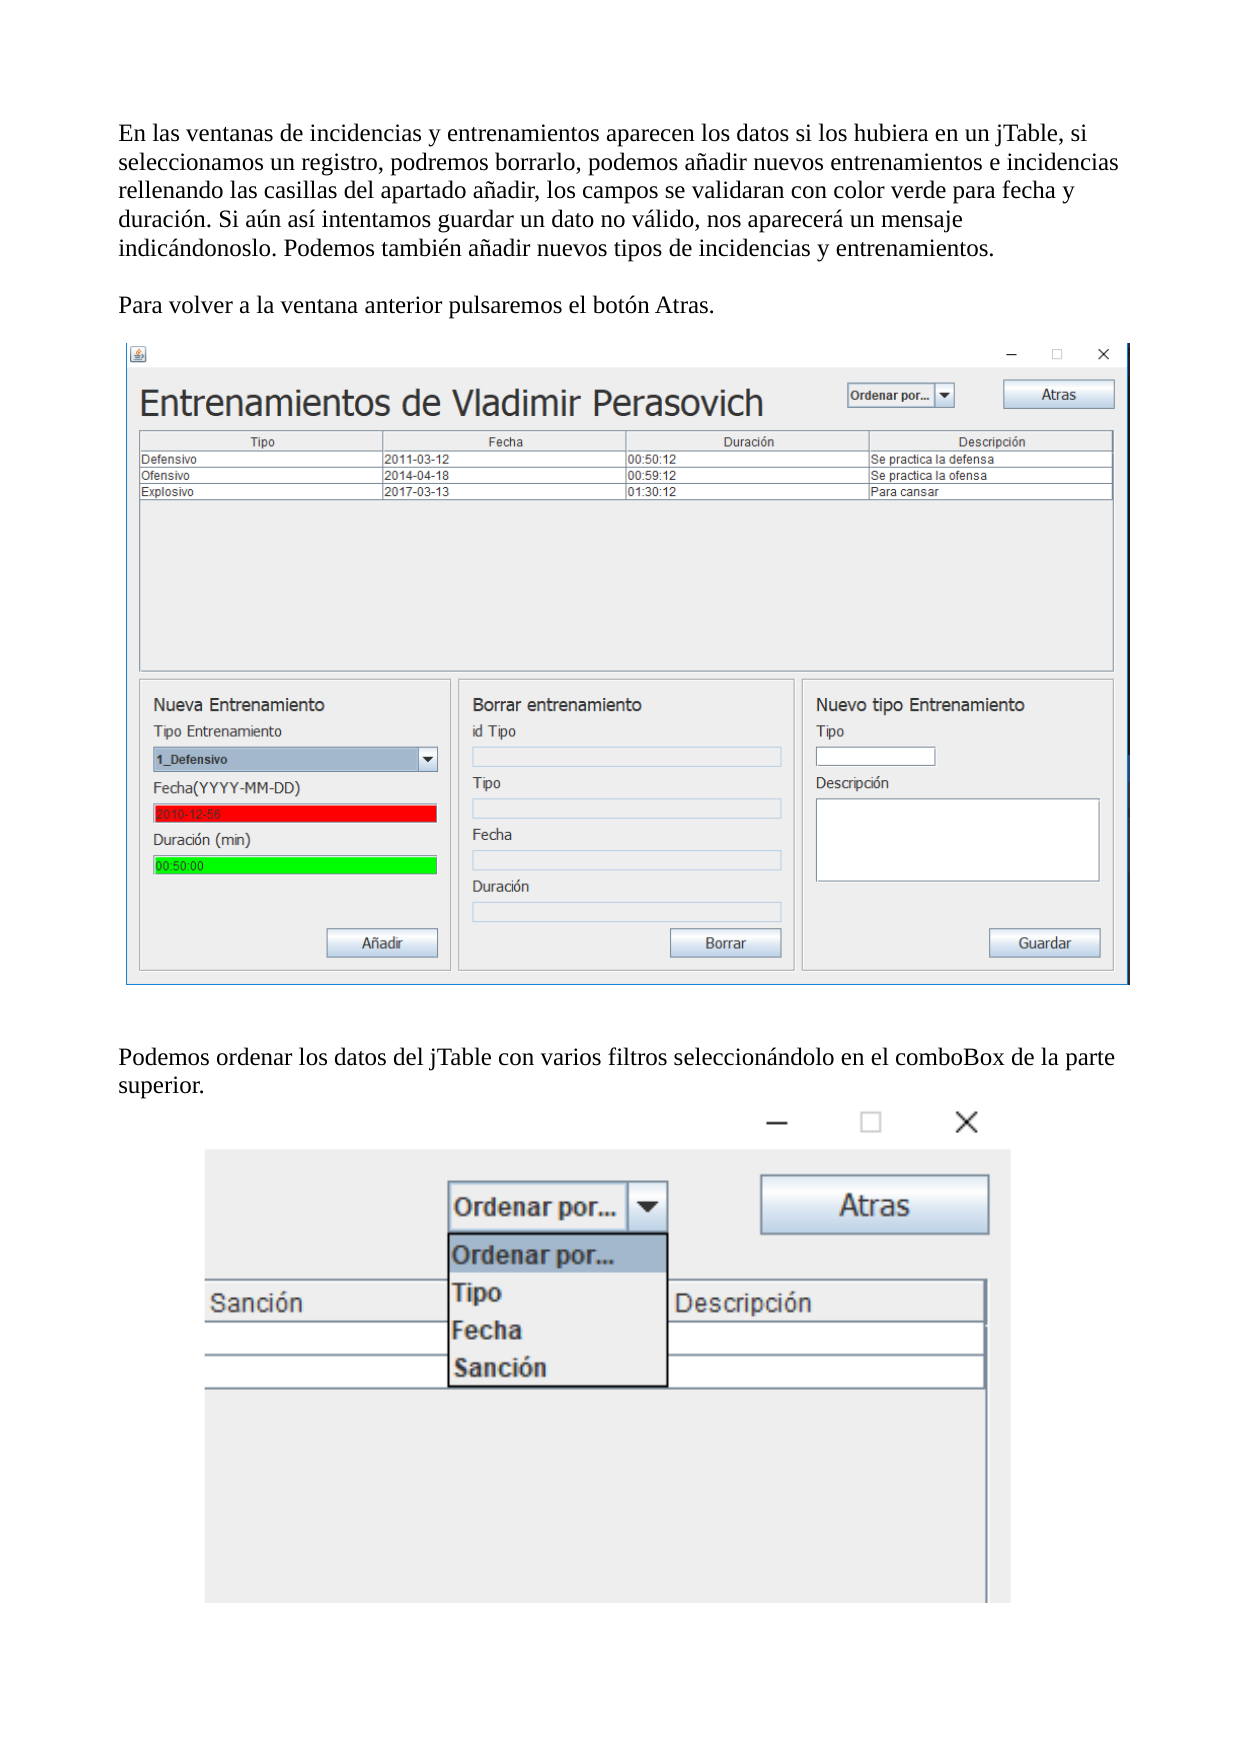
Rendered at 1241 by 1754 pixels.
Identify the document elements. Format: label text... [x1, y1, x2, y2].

picture [126, 343, 1130, 985]
text En las ventanas de incidencias y entrenamientos aparecen los datos si los hubiera en un jTable, si seleccionamos un registro, podremos borrarlo, podemos añadir nuevos entrenamientos e incidencias rellenando las casillas del apartado añadir, los campos se validaran con color verde para fecha y duración. Si aún así intentamos guardar un dato no válido, nos aparecerá un mensaje indicándonoslo. Podemos también añadir nuevos tipos de incidencias y entrenamientos. [118, 118, 1122, 262]
picture [204, 1108, 1011, 1603]
text Para volver a la ventana anterior pulsaremos el botón Atras. [118, 291, 1122, 319]
text Podemos ordenar los datos del jTable con varios filtros seleccionándolo en el comboBox de la parte superior. [118, 1042, 1122, 1099]
